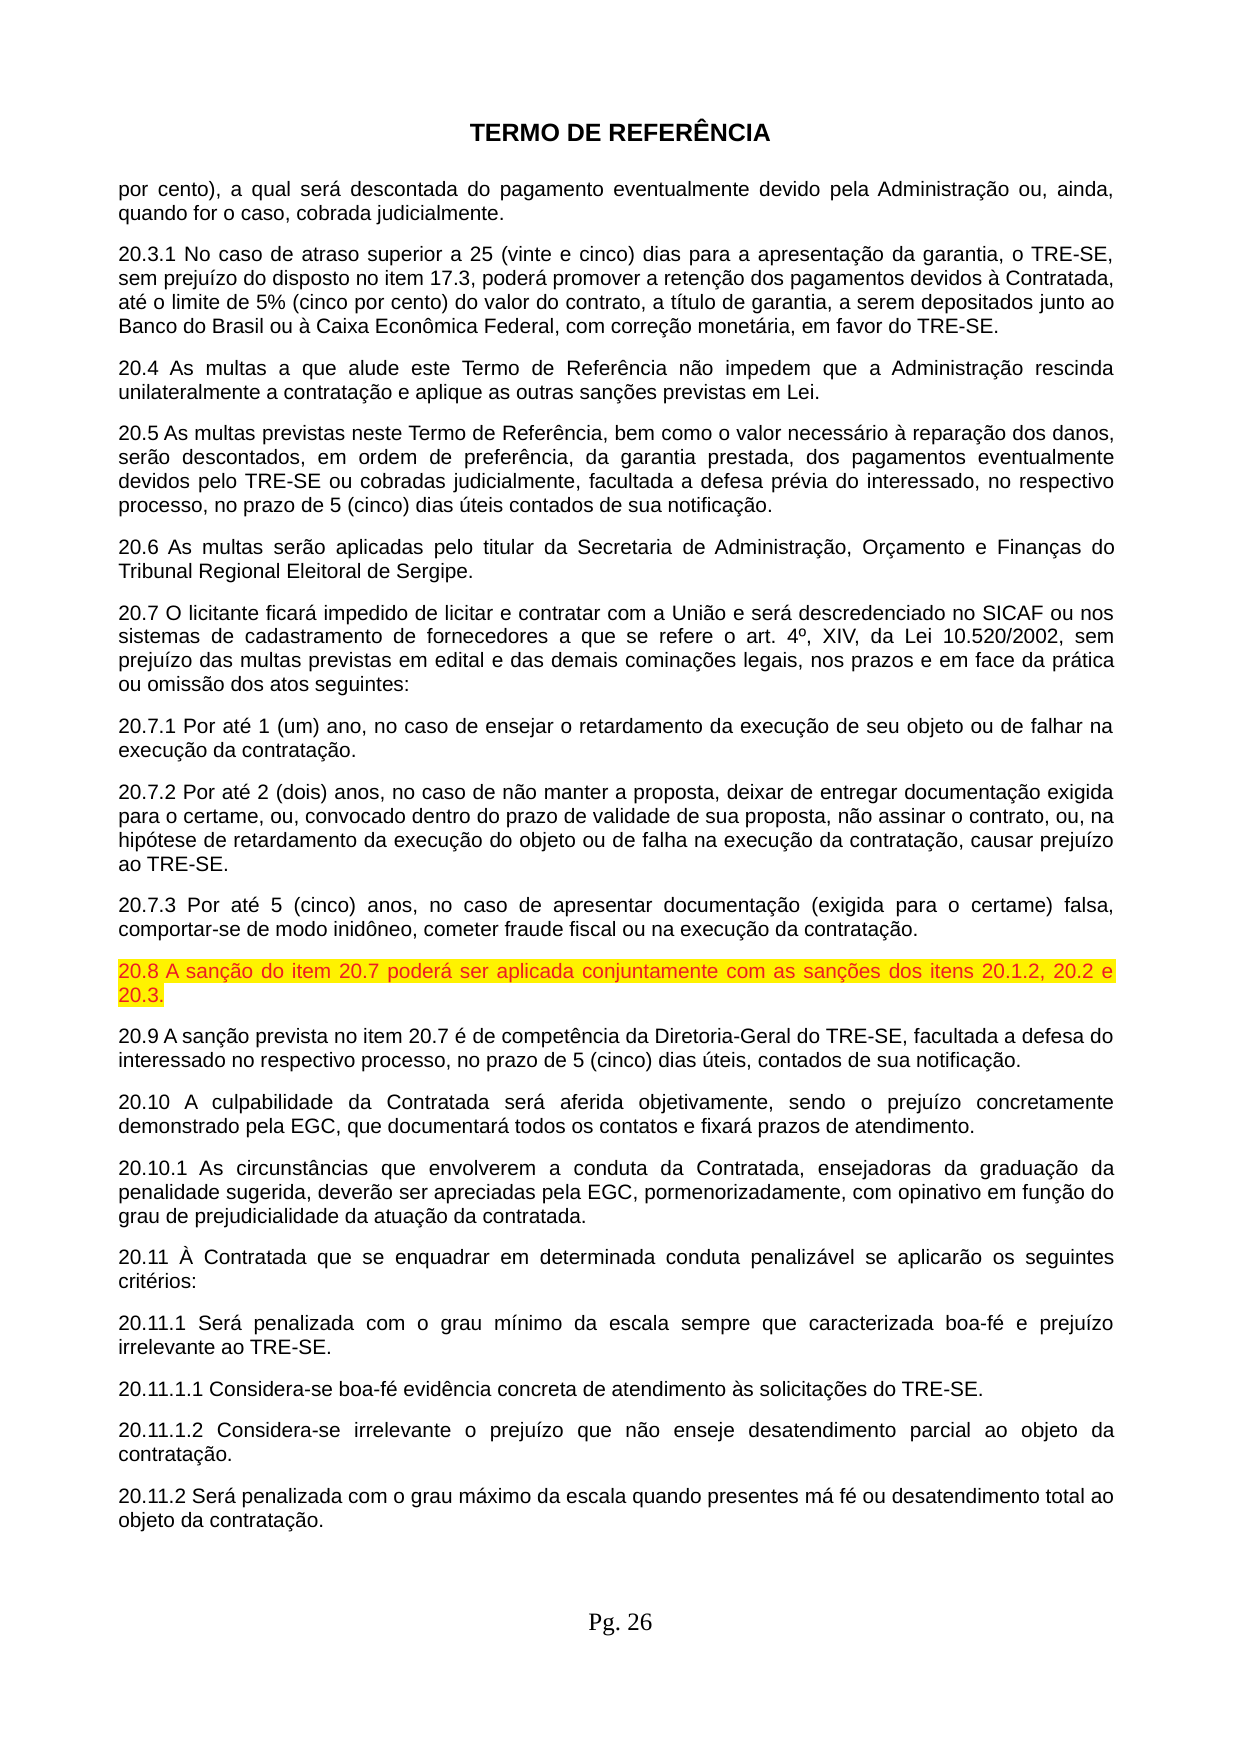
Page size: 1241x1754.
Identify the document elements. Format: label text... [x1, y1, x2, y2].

text 20.11.1.2 Considera-se irrelevante o prejuízo que não enseje desatendimento parcial ao objeto da contratação. [118, 1418, 1116, 1466]
text 20.11.1.1 Considera-se boa-fé evidência concreta de atendimento às solicitações do TRE-SE. [118, 1376, 1116, 1400]
text 20.4 As multas a que alude este Termo de Referência não impedem que a Administração rescinda unilateralmente a contratação e aplique as outras sanções previstas em Lei. [118, 356, 1116, 403]
text 20.5 As multas previstas neste Termo de Referência, bem como o valor necessário à reparação dos danos, serão descontados, em ordem de preferência, da garantia prestada, dos pagamentos eventualmente devidos pelo TRE-SE ou cobradas judicialmente, facultada a defesa prévia do interessado, no respectivo processo, no prazo de 5 (cinco) dias úteis contados de sua notificação. [118, 421, 1116, 517]
text 20.7 O licitante ficará impedido de licitar e contratar com a União e será descredenciado no SICAF ou nos sistemas de cadastramento de fornecedores a que se refere o art. 4º, XIV, da Lei 10.520/2002, sem prejuízo das multas previstas em edital e das demais cominações legais, nos prazos e em face da prática ou omissão dos atos seguintes: [118, 600, 1116, 696]
text 20.11.2 Será penalizada com o grau máximo da escala quando presentes má fé ou desatendimento total ao objeto da contratação. [118, 1484, 1116, 1532]
text 20.10.1 As circunstâncias que envolverem a conduta da Contratada, ensejadoras da graduação da penalidade sugerida, deverão ser apreciadas pela EGC, pormenorizadamente, com opinativo em função do grau de prejudicialidade da atuação da contratada. [118, 1156, 1116, 1227]
text 20.8 A sanção do item 20.7 poderá ser aplicada conjuntamente com as sanções dos itens 20.1.2, 20.2 e 20.3. [118, 959, 1116, 1007]
text 20.7.2 Por até 2 (dois) anos, no caso de não manter a proposta, deixar de entregar documentação exigida para o certame, ou, convocado dentro do prazo de validade de sua proposta, não assinar o contrato, ou, na hipótese de retardamento da execução do objeto ou de falha na execução da contratação, causar prejuízo ao TRE-SE. [118, 779, 1116, 875]
text 20.10 A culpabilidade da Contratada será aferida objetivamente, sendo o prejuízo concretamente demonstrado pela EGC, que documentará todos os contatos e fixará prazos de atendimento. [118, 1090, 1116, 1138]
text 20.11 À Contratada que se enquadrar em determinada conduta penalizável se aplicarão os seguintes critérios: [118, 1245, 1116, 1293]
text 20.3.1 No caso de atraso superior a 25 (vinte e cinco) dias para a apresentação da garantia, o TRE-SE, sem prejuízo do disposto no item 17.3, poderá promover a retenção dos pagamentos devidos à Contratada, até o limite de 5% (cinco por cento) do valor do contrato, a título de garantia, a serem depositados junto ao Banco do Brasil ou à Caixa Econômica Federal, com correção monetária, em favor do TRE-SE. [118, 242, 1116, 338]
text 20.11.1 Será penalizada com o grau mínimo da escala sempre que caracterizada boa-fé e prejuízo irrelevante ao TRE-SE. [118, 1311, 1116, 1359]
text 20.7.1 Por até 1 (um) ano, no caso de ensejar o retardamento da execução de seu objeto ou de falhar na execução da contratação. [118, 714, 1116, 762]
text 20.6 As multas serão aplicadas pelo titular da Secretaria de Administração, Orçamento e Finanças do Tribunal Regional Eleitoral de Sergipe. [118, 535, 1116, 583]
text 20.7.3 Por até 5 (cinco) anos, no caso de apresentar documentação (exigida para o certame) falsa, comportar-se de modo inidôneo, cometer fraude fiscal ou na execução da contratação. [118, 893, 1116, 941]
text 20.9 A sanção prevista no item 20.7 é de competência da Diretoria-Geral do TRE-SE, facultada a defesa do interessado no respectivo processo, no prazo de 5 (cinco) dias úteis, contados de sua notificação. [118, 1024, 1116, 1072]
text por cento), a qual será descontada do pagamento eventualmente devido pela Administração ou, ainda, quando for o caso, cobrada judicialmente. [118, 176, 1116, 224]
